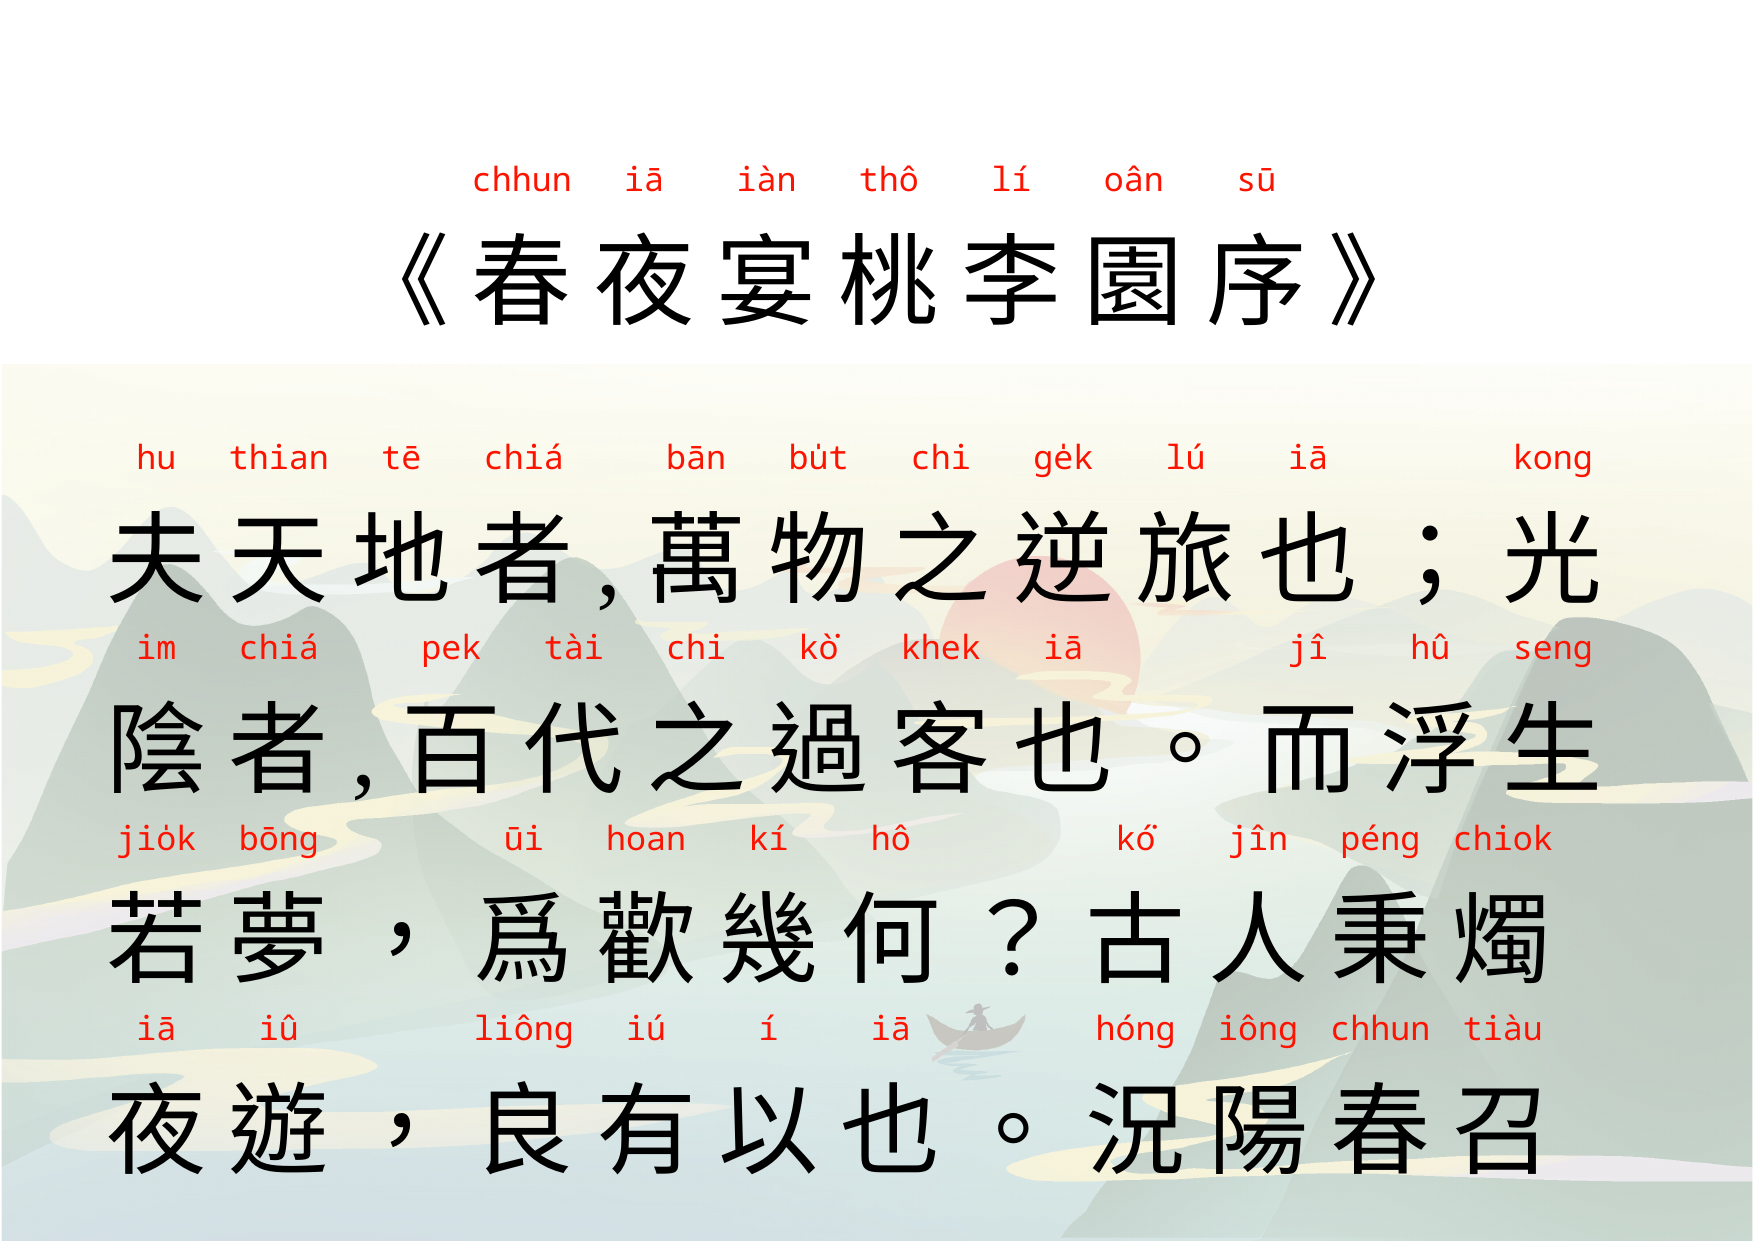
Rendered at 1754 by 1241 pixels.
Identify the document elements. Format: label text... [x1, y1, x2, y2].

title 《 春chhun 夜iā 宴iàn 桃thô 李lí 園oân 序sū 》 [106, 156, 1671, 346]
picture [1, 364, 1753, 1241]
